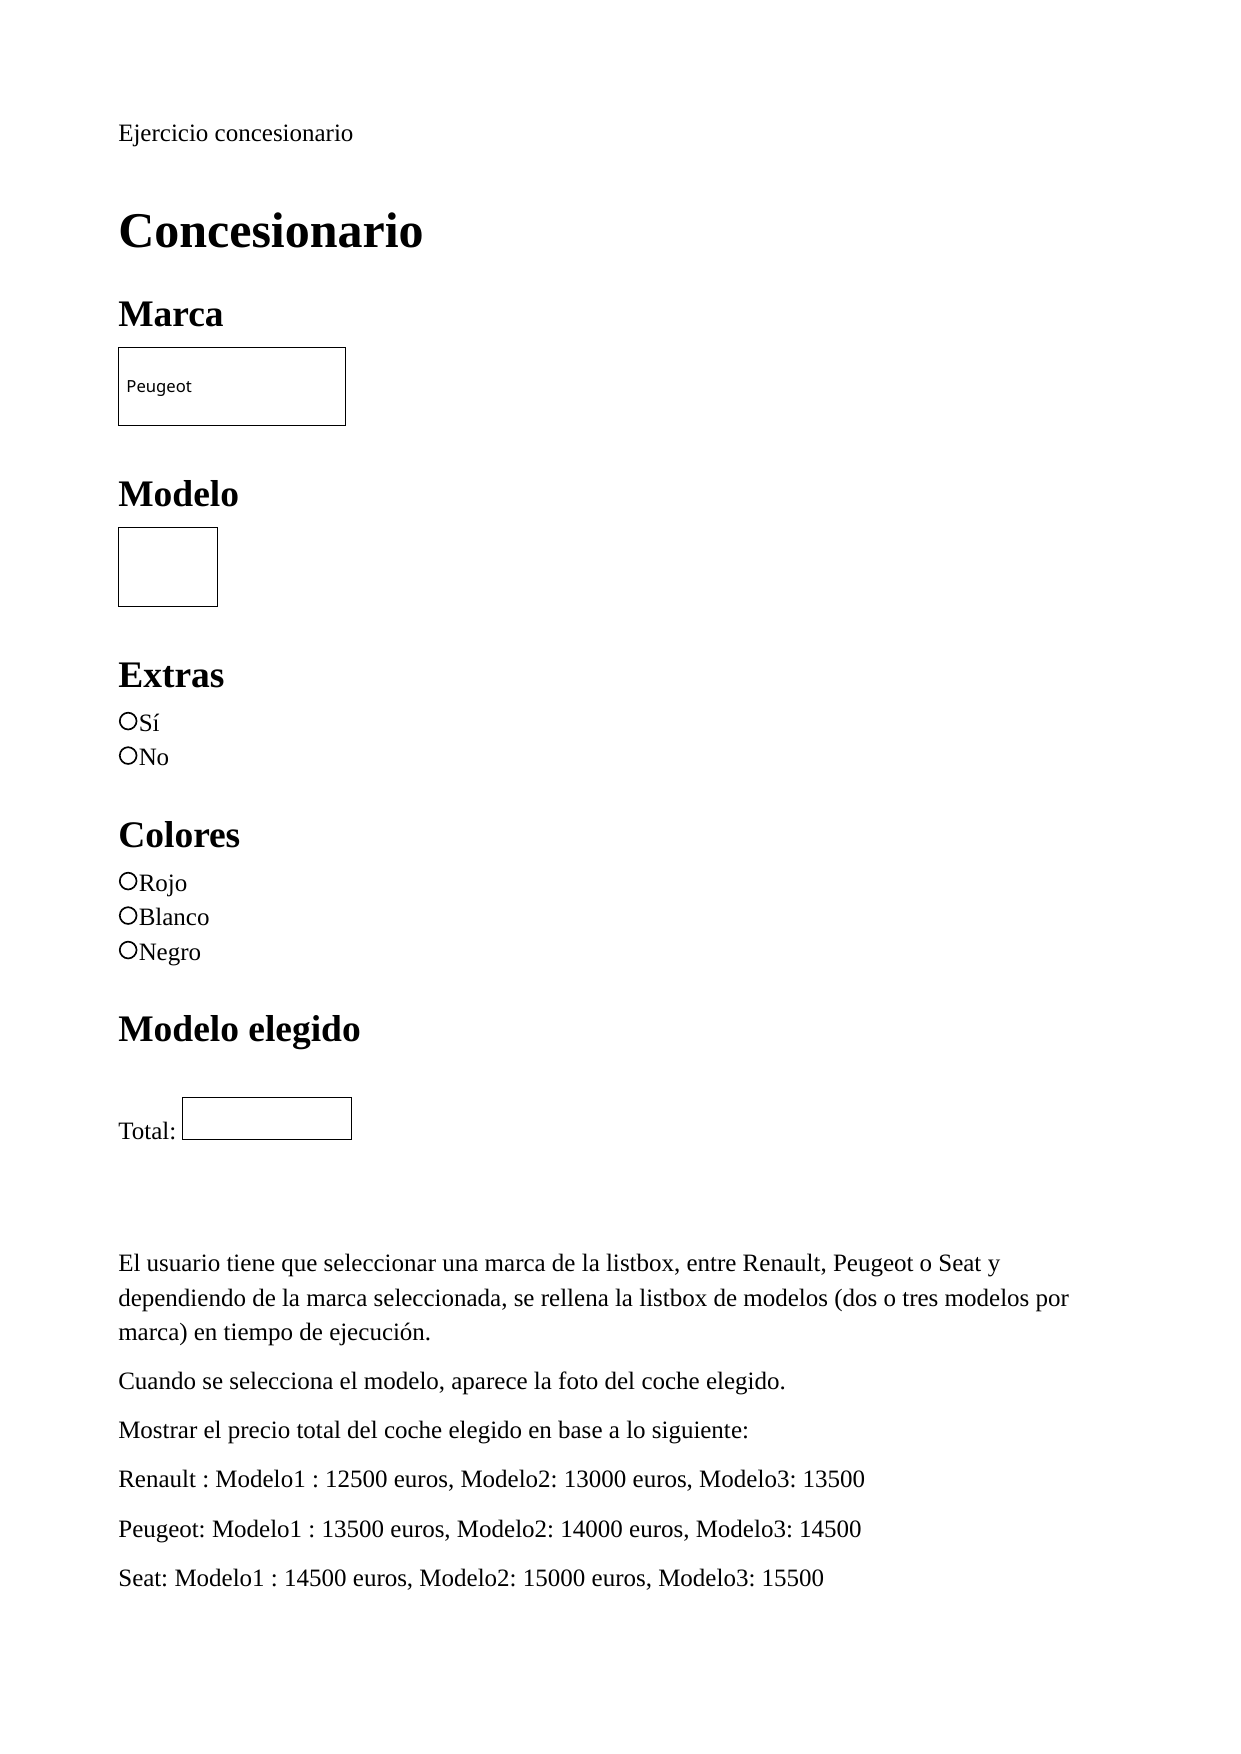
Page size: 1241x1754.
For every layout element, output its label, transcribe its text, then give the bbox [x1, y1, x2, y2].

text Peugeot: Modelo1 : 13500 euros, Modelo2: 14000 euros, Modelo3: 14500 [118, 1514, 1122, 1542]
subtitle Modelo elegido [118, 1007, 1122, 1050]
subtitle Concesionario [118, 201, 1122, 258]
text Renault : Modelo1 : 12500 euros, Modelo2: 13000 euros, Modelo3: 13500 [118, 1464, 1122, 1493]
subtitle Modelo [118, 472, 1122, 515]
text Cuando se selecciona el modelo, aparece la foto del coche elegido. [118, 1366, 1122, 1395]
text Ejercicio concesionario [118, 118, 1122, 147]
text Total: [118, 1062, 1122, 1179]
text Sí No [118, 708, 1122, 771]
text El usuario tiene que seleccionar una marca de la listbox, entre Renault, Peugeot o Seat y dependiendo de la marca seleccionada, se rellena la listbox de modelos (dos o tres modelos por marca) en tiempo de ejecución. [118, 1248, 1122, 1346]
text Rojo Blanco Negro [118, 868, 1122, 966]
subtitle Extras [118, 652, 1122, 695]
subtitle Colores [118, 812, 1122, 855]
text Mostrar el precio total del coche elegido en base a lo siguiente: [118, 1416, 1122, 1444]
text Seat: Modelo1 : 14500 euros, Modelo2: 15000 euros, Modelo3: 15500 [118, 1563, 1122, 1591]
subtitle Marca [118, 291, 1122, 334]
